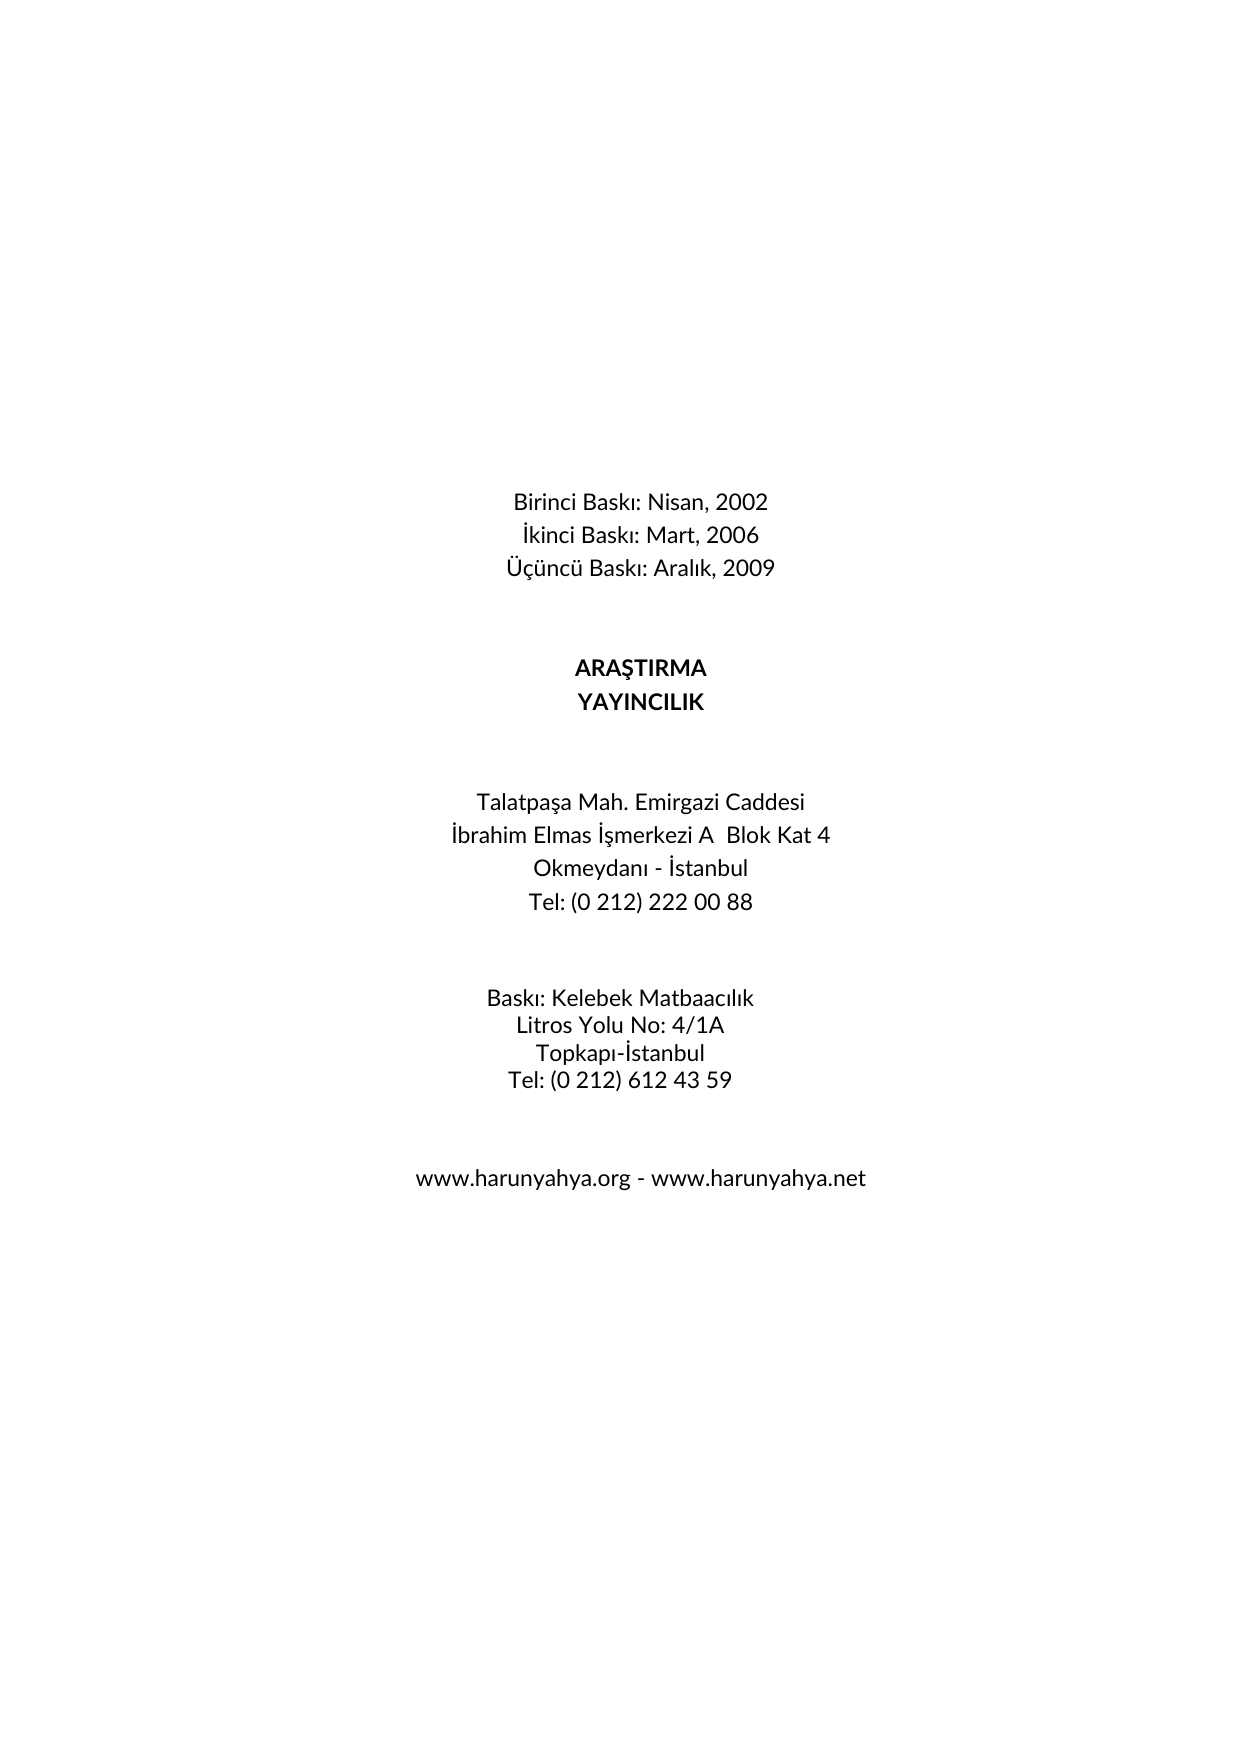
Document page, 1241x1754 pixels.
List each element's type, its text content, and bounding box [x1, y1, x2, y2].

text Topkapı-İstanbul [187, 1038, 1053, 1066]
text İkinci Baskı: Mart, 2006 [187, 517, 1035, 550]
text Tel: (0 212) 222 00 88 [187, 883, 1035, 917]
text YAYINCILIK [187, 683, 1035, 717]
text Birinci Baskı: Nisan, 2002 [187, 483, 1035, 517]
text Talatpaşa Mah. Emirgazi Caddesi [187, 783, 1035, 817]
text İbrahim Elmas İşmerkezi A Blok Kat 4 [187, 817, 1035, 850]
text Üçüncü Baskı: Aralık, 2009 [187, 550, 1035, 583]
text ARAŞTIRMA [187, 650, 1035, 683]
text Okmeydanı - İstanbul [187, 850, 1035, 883]
text Tel: (0 212) 612 43 59 [187, 1066, 1053, 1093]
text www.harunyahya.org - www.harunyahya.net [187, 1160, 1035, 1193]
text Baskı: Kelebek Matbaacılık [187, 983, 1053, 1011]
text Litros Yolu No: 4/1A [187, 1011, 1053, 1038]
